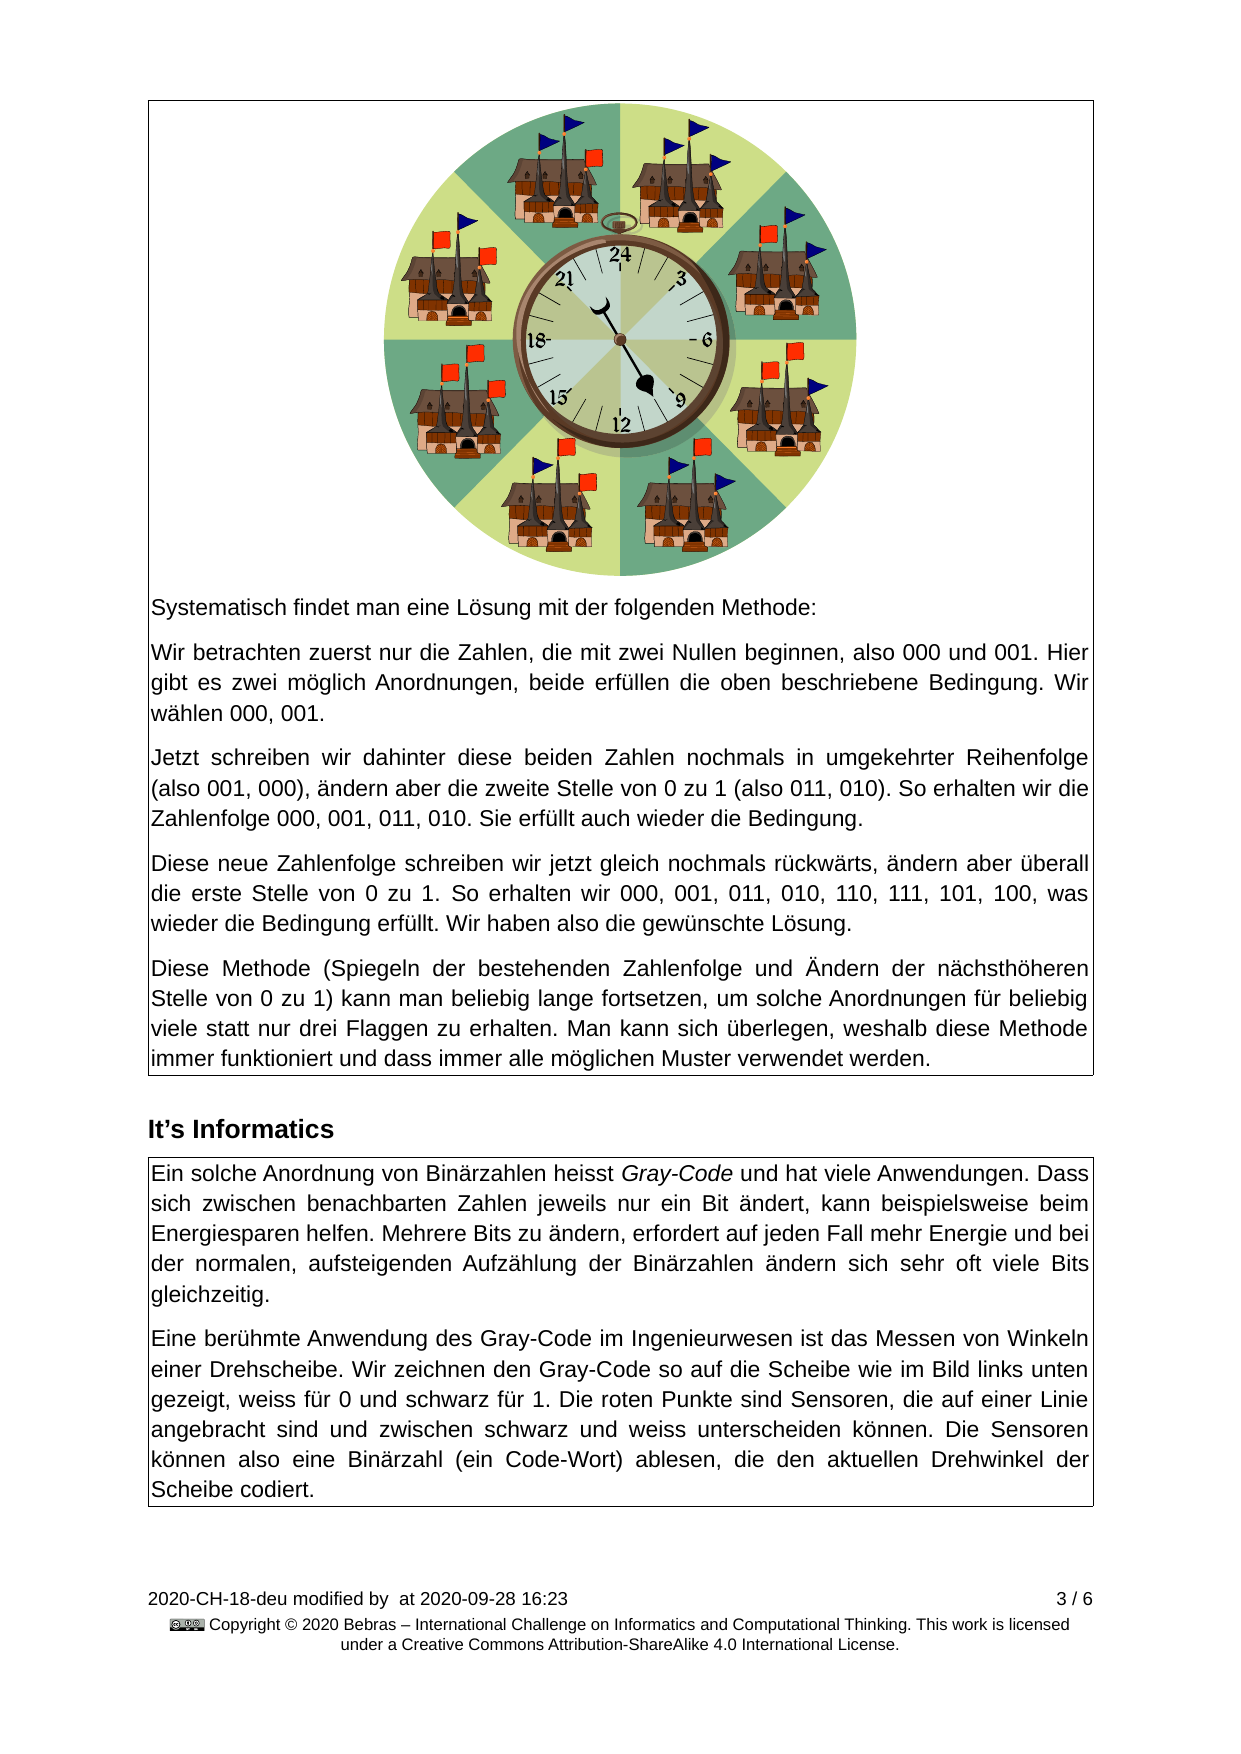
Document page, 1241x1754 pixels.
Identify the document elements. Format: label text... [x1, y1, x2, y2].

text Ein solche Anordnung von Binärzahlen heisst Gray-Code und hat viele Anwendungen. Dass sich zwischen benachbarten Zahlen jeweils nur ein Bit ändert, kann beispielsweise beim Energiesparen helfen. Mehrere Bits zu ändern, erfordert auf jeden Fall mehr Energie und bei der normalen, aufsteigenden Aufzählung der Binärzahlen ändern sich sehr oft viele Bits gleichzeitig. [149, 1158, 1093, 1307]
text Jetzt schreiben wir dahinter diese beiden Zahlen nochmals in umgekehrter Reihenfolge (also 001, 000), ändern aber die zweite Stelle von 0 zu 1 (also 011, 010). So erhalten wir die Zahlenfolge 000, 001, 011, 010. Sie erfüllt auch wieder die Bedingung. [149, 741, 1093, 831]
text Diese Methode (Spiegeln der bestehenden Zahlenfolge und Ändern der nächsthöheren Stelle von 0 zu 1) kann man beliebig lange fortsetzen, um solche Anordnungen für beliebig viele statt nur drei Flaggen zu erhalten. Man kann sich überlegen, weshalb diese Methode immer funktioniert und dass immer alle möglichen Muster verwendet werden. [149, 952, 1093, 1075]
text Diese neue Zahlenfolge schreiben wir jetzt gleich nochmals rückwärts, ändern aber überall die erste Stelle von 0 zu 1. So erhalten wir 000, 001, 011, 010, 110, 111, 101, 100, was wieder die Bedingung erfüllt. Wir haben also die gewünschte Lösung. [149, 846, 1093, 936]
text Eine berühmte Anwendung des Gray-Code im Ingenieurwesen ist das Messen von Winkeln einer Drehscheibe. Wir zeichnen den Gray-Code so auf die Scheibe wie im Bild links unten gezeigt, weiss für 0 und schwarz für 1. Die roten Punkte sind Sensoren, die auf einer Linie angebracht sind und zwischen schwarz und weiss unterscheiden können. Die Sensoren können also eine Binärzahl (ein Code-Wort) ablesen, die den aktuellen Drehwinkel der Scheibe codiert. [149, 1322, 1093, 1506]
text Systematisch findet man eine Lösung mit der folgenden Methode: [149, 591, 1093, 621]
text Wir betrachten zuerst nur die Zahlen, die mit zwei Nullen beginnen, also 000 und 001. Hier gibt es zwei möglich Anordnungen, beide erfüllen die oben beschriebene Bedingung. Wir wählen 000, 001. [149, 636, 1093, 726]
subtitle It’s Informatics [148, 1114, 1093, 1144]
